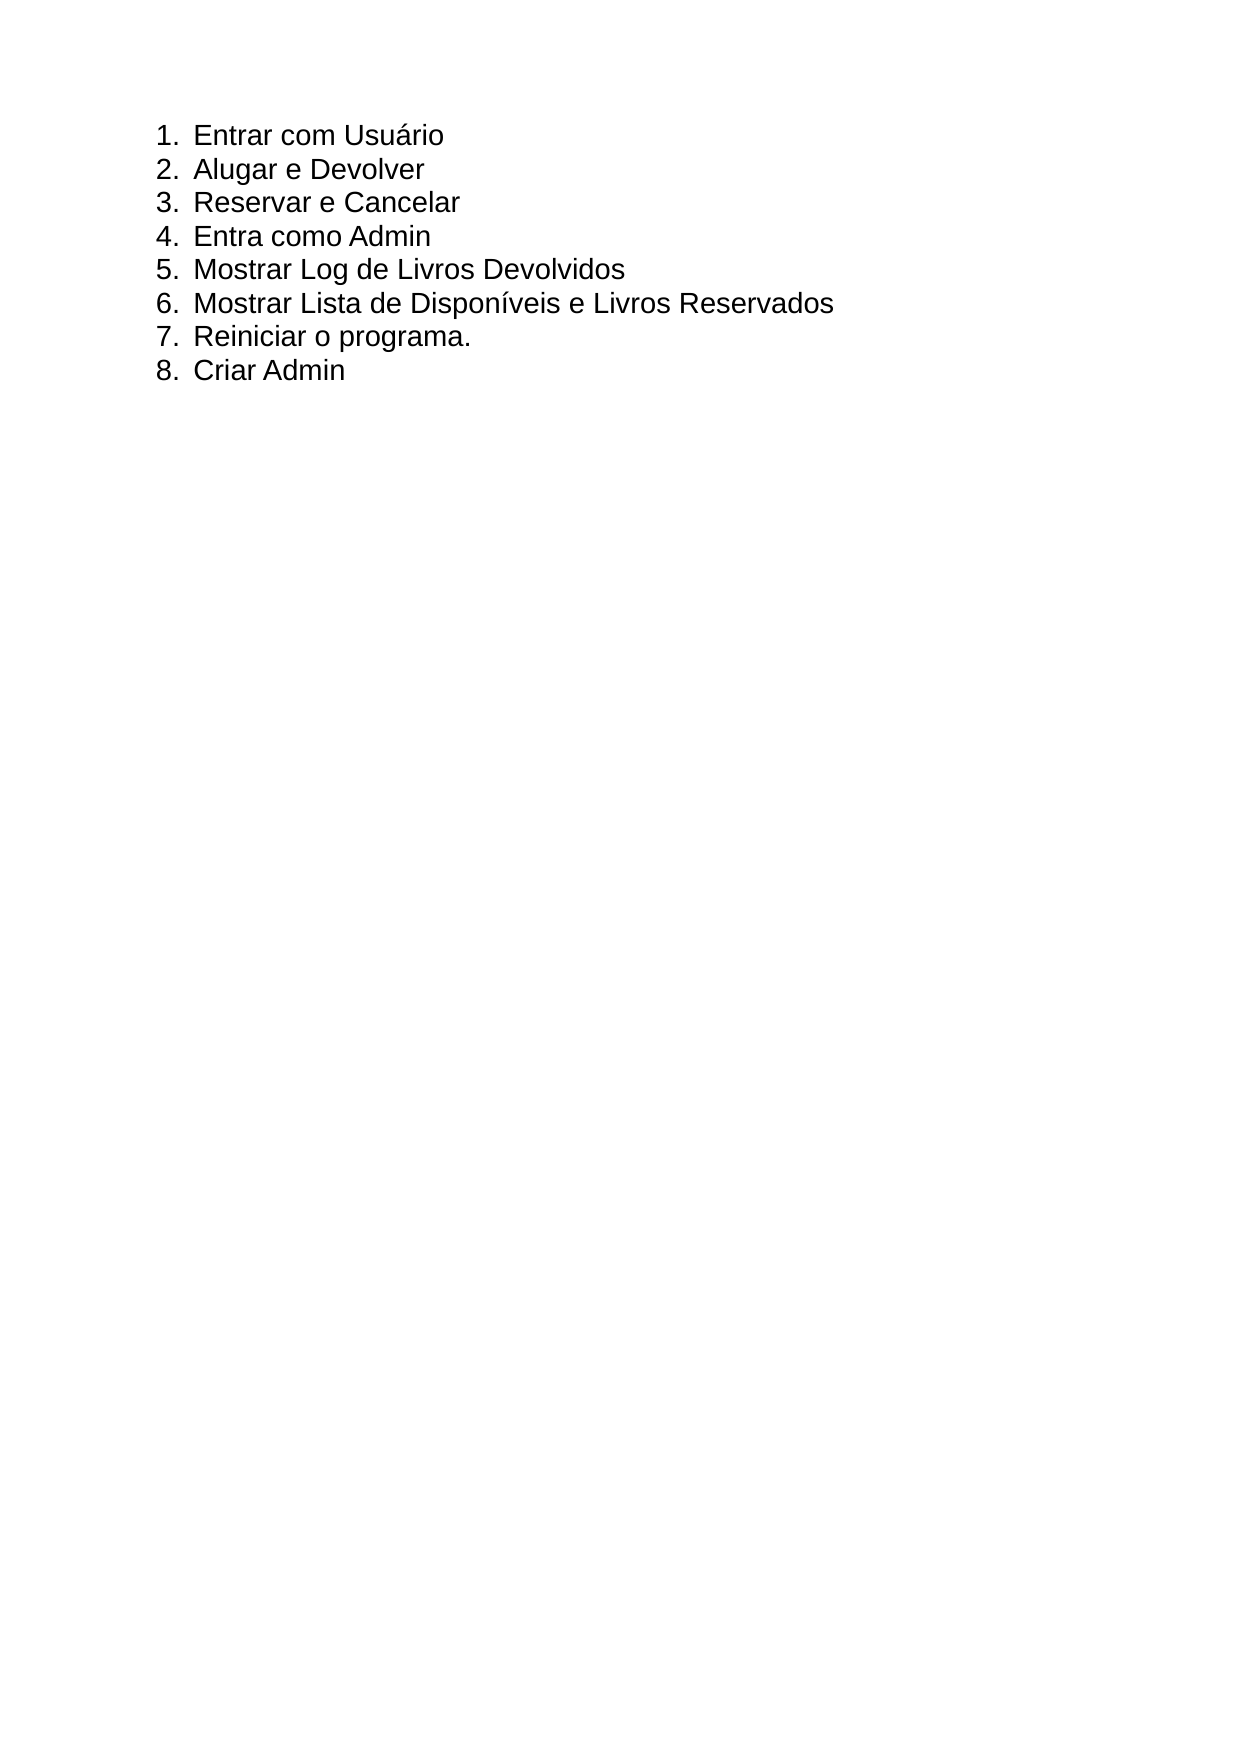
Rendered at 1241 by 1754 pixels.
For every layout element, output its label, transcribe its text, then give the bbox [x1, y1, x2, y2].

list Entra como Admin [156, 219, 1122, 252]
list Reservar e Cancelar [156, 185, 1122, 219]
list Alugar e Devolver [156, 152, 1122, 185]
list Reiniciar o programa. [156, 319, 1122, 353]
list Mostrar Log de Livros Devolvidos [156, 252, 1122, 286]
list Criar Admin [156, 353, 1122, 386]
list Entrar com Usuário [156, 118, 1122, 152]
list Mostrar Lista de Disponíveis e Livros Reservados [156, 286, 1122, 319]
